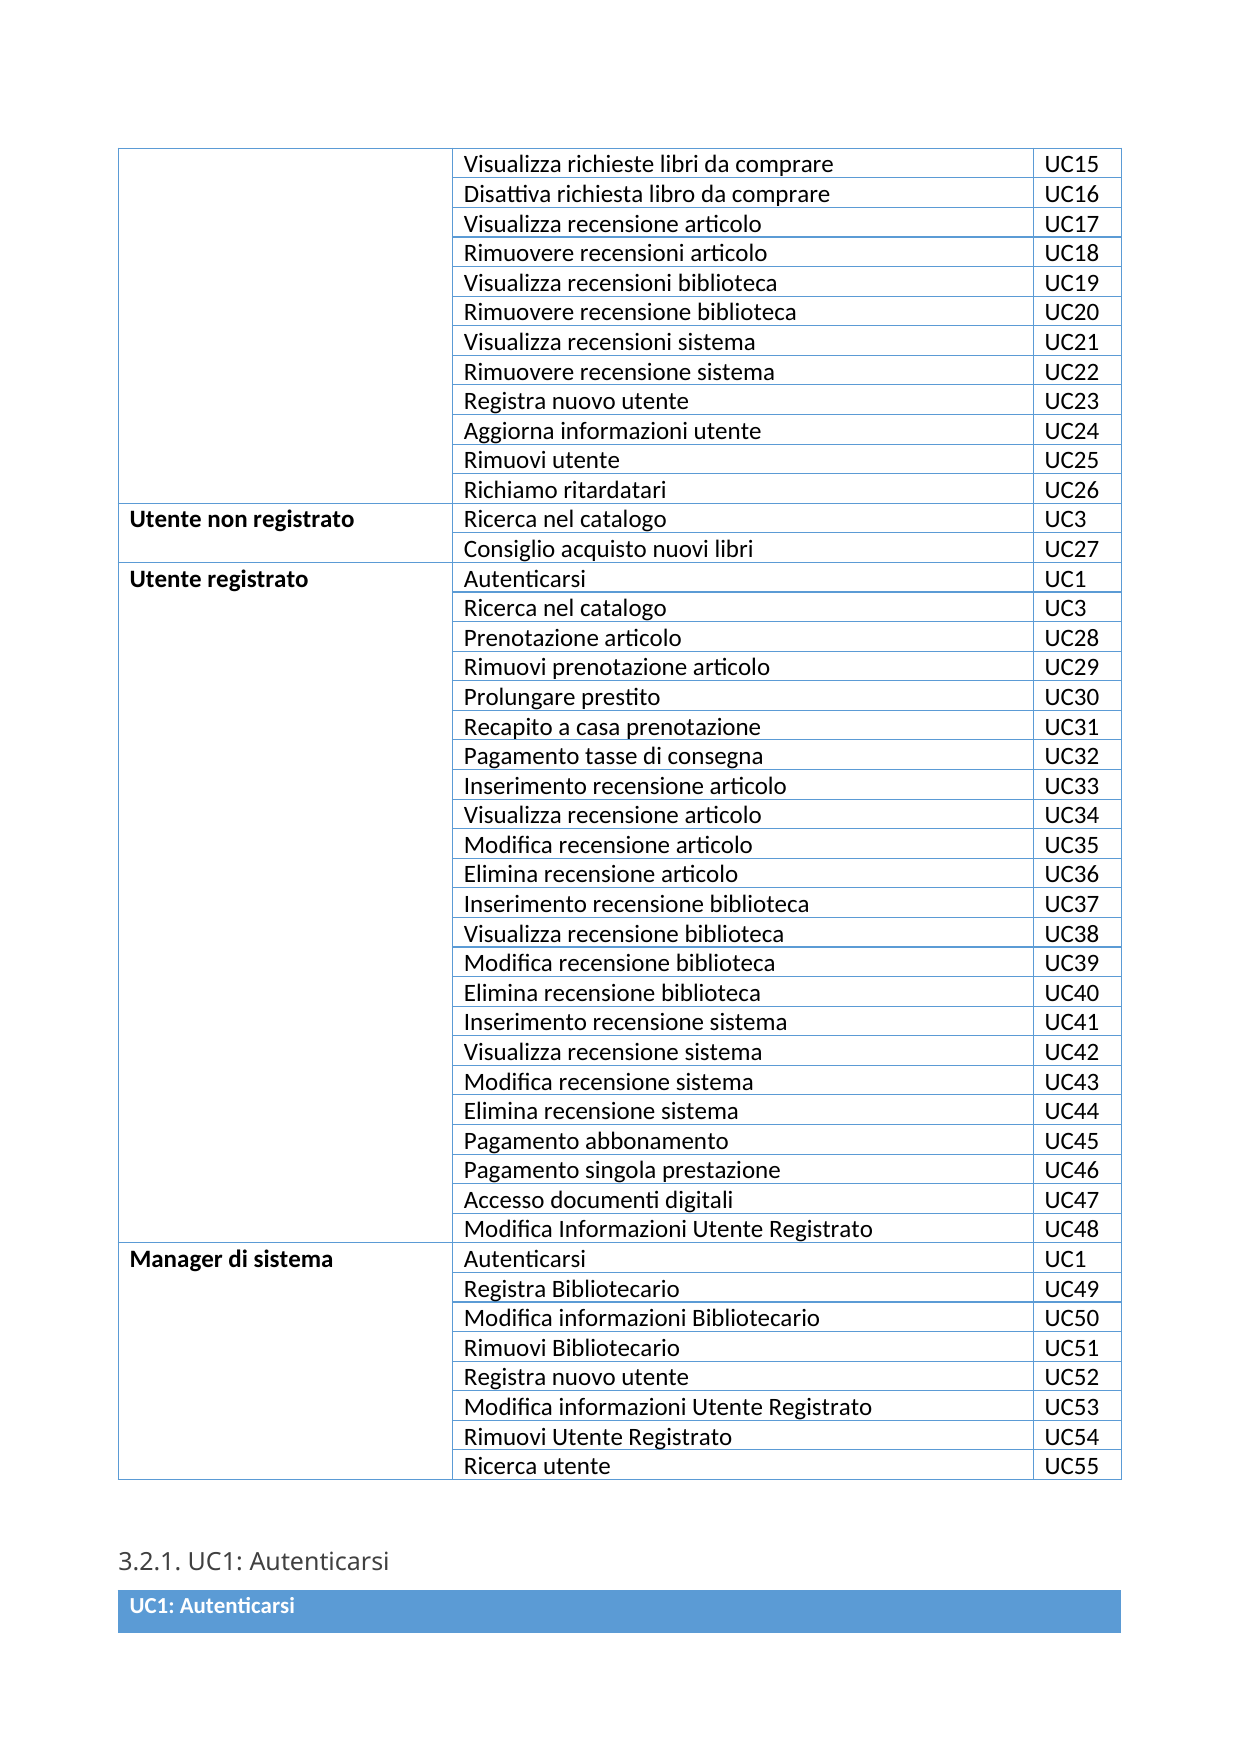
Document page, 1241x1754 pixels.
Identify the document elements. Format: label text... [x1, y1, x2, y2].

table_cell Visualizza recensioni biblioteca [453, 267, 1033, 296]
table_cell UC16 [1034, 178, 1121, 207]
table_cell Visualizza recensioni sistema [453, 326, 1033, 355]
table_cell Autenticarsi [453, 563, 1033, 591]
table_cell Manager di sistema [119, 1243, 452, 1479]
table_cell UC37 [1034, 888, 1121, 917]
table_cell Ricerca nel catalogo [453, 504, 1033, 532]
table_cell Inserimento recensione articolo [453, 770, 1033, 798]
table_cell Modifica Informazioni Utente Registrato [453, 1214, 1033, 1242]
table_cell UC44 [1034, 1095, 1121, 1124]
table_cell Autenticarsi [453, 1243, 1033, 1272]
table_cell Elimina recensione sistema [453, 1095, 1033, 1124]
table_cell Rimuovi prenotazione articolo [453, 652, 1033, 680]
table_cell Elimina recensione articolo [453, 859, 1033, 887]
table_cell Visualizza recensione sistema [453, 1036, 1033, 1065]
table_cell UC15 [1034, 149, 1121, 177]
table_cell Accesso documenti digitali [453, 1184, 1033, 1213]
table_cell UC29 [1034, 652, 1121, 680]
table_cell Ricerca nel catalogo [453, 593, 1033, 621]
table_cell UC23 [1034, 385, 1121, 414]
table_cell Utente non registrato [119, 504, 452, 562]
table_cell UC18 [1034, 238, 1121, 266]
table_cell Rimuovere recensione sistema [453, 356, 1033, 384]
table_cell Pagamento abbonamento [453, 1125, 1033, 1153]
table_cell UC52 [1034, 1362, 1121, 1390]
table_cell Utente registrato [119, 563, 452, 1242]
table_cell UC1 [1034, 1243, 1121, 1272]
table_cell UC34 [1034, 800, 1121, 828]
table_cell Modifica recensione biblioteca [453, 948, 1033, 976]
table_cell UC33 [1034, 770, 1121, 798]
table_cell [119, 149, 452, 503]
table_cell Visualizza recensione articolo [453, 208, 1033, 236]
table_cell Rimuovere recensione biblioteca [453, 297, 1033, 325]
table_cell Prolungare prestito [453, 681, 1033, 710]
table_cell UC21 [1034, 326, 1121, 355]
table_cell Modifica recensione sistema [453, 1066, 1033, 1094]
table_cell UC49 [1034, 1273, 1121, 1301]
table_cell UC48 [1034, 1214, 1121, 1242]
table_cell Consiglio acquisto nuovi libri [453, 533, 1033, 562]
table_cell Rimuovi Utente Registrato [453, 1421, 1033, 1449]
table_cell UC55 [1034, 1450, 1121, 1479]
table_cell Elimina recensione biblioteca [453, 977, 1033, 1006]
table_cell Disattiva richiesta libro da comprare [453, 178, 1033, 207]
table_cell UC30 [1034, 681, 1121, 710]
table_cell UC47 [1034, 1184, 1121, 1213]
table_cell UC43 [1034, 1066, 1121, 1094]
table_cell UC41 [1034, 1007, 1121, 1035]
table_cell UC28 [1034, 622, 1121, 651]
table_cell UC42 [1034, 1036, 1121, 1065]
table_cell Rimuovi utente [453, 445, 1033, 473]
table_cell UC3 [1034, 593, 1121, 621]
table_cell Registra Bibliotecario [453, 1273, 1033, 1301]
table_cell UC40 [1034, 977, 1121, 1006]
table_cell UC22 [1034, 356, 1121, 384]
table_cell UC31 [1034, 711, 1121, 739]
table_cell Pagamento singola prestazione [453, 1155, 1033, 1183]
table_cell UC53 [1034, 1391, 1121, 1420]
table_cell UC3 [1034, 504, 1121, 532]
table_cell UC36 [1034, 859, 1121, 887]
table_cell Rimuovere recensioni articolo [453, 238, 1033, 266]
table_cell UC17 [1034, 208, 1121, 236]
table_cell UC38 [1034, 918, 1121, 946]
table_cell Inserimento recensione biblioteca [453, 888, 1033, 917]
table_cell Registra nuovo utente [453, 1362, 1033, 1390]
table_cell UC45 [1034, 1125, 1121, 1153]
table_cell Inserimento recensione sistema [453, 1007, 1033, 1035]
table_cell UC35 [1034, 829, 1121, 858]
table_cell Aggiorna informazioni utente [453, 415, 1033, 443]
table_cell UC46 [1034, 1155, 1121, 1183]
table_cell Registra nuovo utente [453, 385, 1033, 414]
table_cell Modifica informazioni Bibliotecario [453, 1303, 1033, 1331]
table_cell Visualizza recensione articolo [453, 800, 1033, 828]
table_cell UC27 [1034, 533, 1121, 562]
subtitle 3.2.1. UC1: Autenticarsi [118, 1543, 1122, 1577]
table_cell Ricerca utente [453, 1450, 1033, 1479]
table_cell Rimuovi Bibliotecario [453, 1332, 1033, 1361]
table_cell UC50 [1034, 1303, 1121, 1331]
table_cell UC1 [1034, 563, 1121, 591]
table_cell UC24 [1034, 415, 1121, 443]
table_cell Prenotazione articolo [453, 622, 1033, 651]
table_cell UC32 [1034, 740, 1121, 769]
table_cell Richiamo ritardatari [453, 474, 1033, 503]
table_cell Pagamento tasse di consegna [453, 740, 1033, 769]
table_cell Modifica informazioni Utente Registrato [453, 1391, 1033, 1420]
table_cell Visualizza recensione biblioteca [453, 918, 1033, 946]
table_cell UC25 [1034, 445, 1121, 473]
table_cell Recapito a casa prenotazione [453, 711, 1033, 739]
table_cell UC39 [1034, 948, 1121, 976]
table_cell UC19 [1034, 267, 1121, 296]
table_cell UC51 [1034, 1332, 1121, 1361]
table_cell Visualizza richieste libri da comprare [453, 149, 1033, 177]
table_cell Modifica recensione articolo [453, 829, 1033, 858]
table_cell UC26 [1034, 474, 1121, 503]
table_header UC1: Autenticarsi [119, 1591, 1121, 1633]
table_cell UC20 [1034, 297, 1121, 325]
table_cell UC54 [1034, 1421, 1121, 1449]
